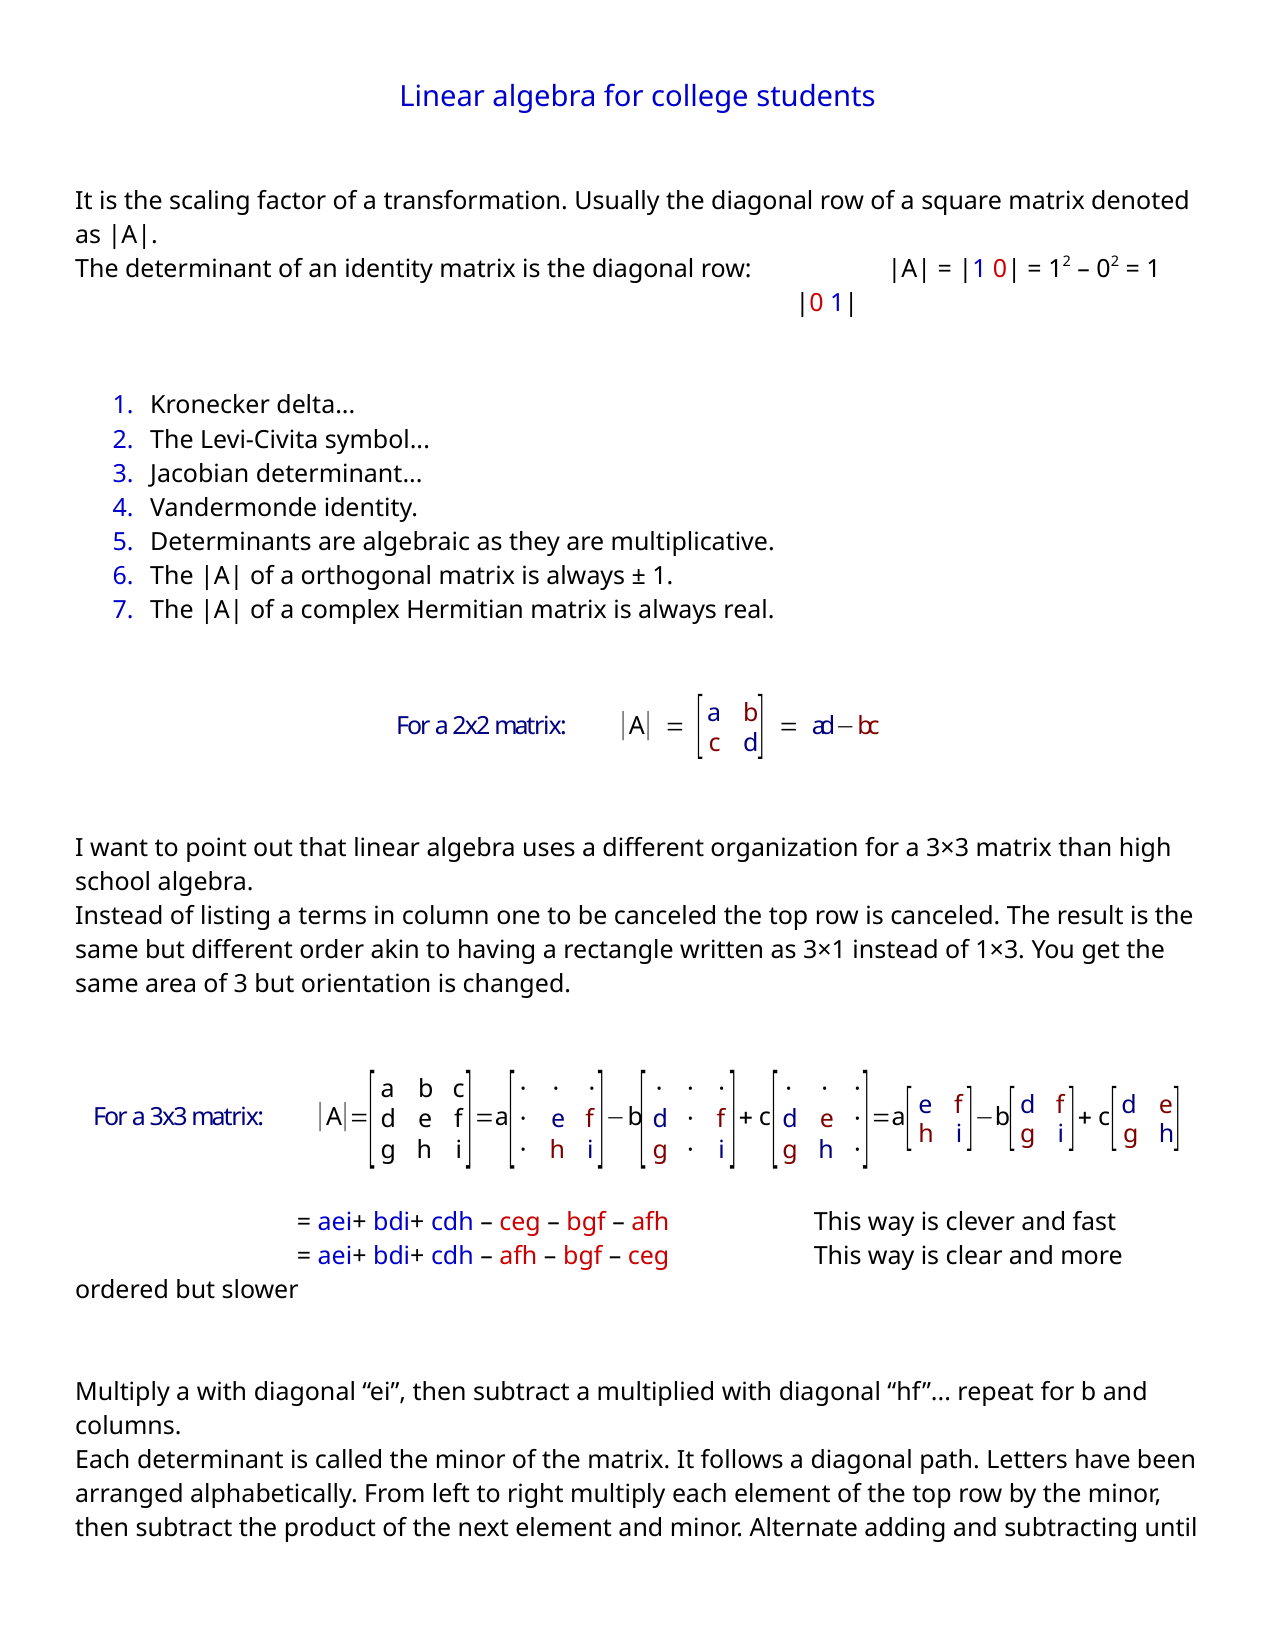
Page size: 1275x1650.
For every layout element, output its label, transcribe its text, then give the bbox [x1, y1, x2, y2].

text Instead of listing a terms in column one to be canceled the top row is canceled. The result is the same but different order akin to having a rectangle written as 3×1 instead of 1×3. You get the same area of 3 but orientation is changed. [75, 898, 1200, 1000]
text Each determinant is called the minor of the matrix. It follows a diagonal path. Letters have been arranged alphabetically. From left to right multiply each element of the top row by the minor, then subtract the product of the next element and minor. Alternate adding and subtracting until [75, 1442, 1200, 1544]
list The |A| of a orthogonal matrix is always ± 1. [112, 557, 1200, 592]
text |0 1| [75, 285, 1200, 319]
list The |A| of a complex Hermitian matrix is always real. [112, 592, 1200, 626]
list Determinants are algebraic as they are multiplicative. [112, 523, 1200, 557]
text Multiply a with diagonal “ei”, then subtract a multiplied with diagonal “hf”... repeat for b and columns. [75, 1374, 1200, 1442]
text I want to point out that linear algebra uses a different organization for a 3×3 matrix than high school algebra. [75, 829, 1200, 898]
list Kronecker delta... [112, 387, 1200, 421]
list The Levi-Civita symbol... [112, 421, 1200, 455]
text The determinant of an identity matrix is the diagonal row: |A| = |1 0| = 12 – 02 = 1 [75, 251, 1200, 285]
list Vandermonde identity. [112, 489, 1200, 523]
text = aei+ bdi+ cdh – ceg – bgf – afh This way is clever and fast [75, 1203, 1200, 1237]
text Linear algebra for college students [75, 75, 1200, 115]
text It is the scaling factor of a transformation. Usually the diagonal row of a square matrix denoted as |A|. [75, 183, 1200, 251]
list Jacobian determinant... [112, 455, 1200, 489]
text = aei+ bdi+ cdh – afh – bgf – ceg This way is clear and more ordered but slower [75, 1237, 1200, 1306]
